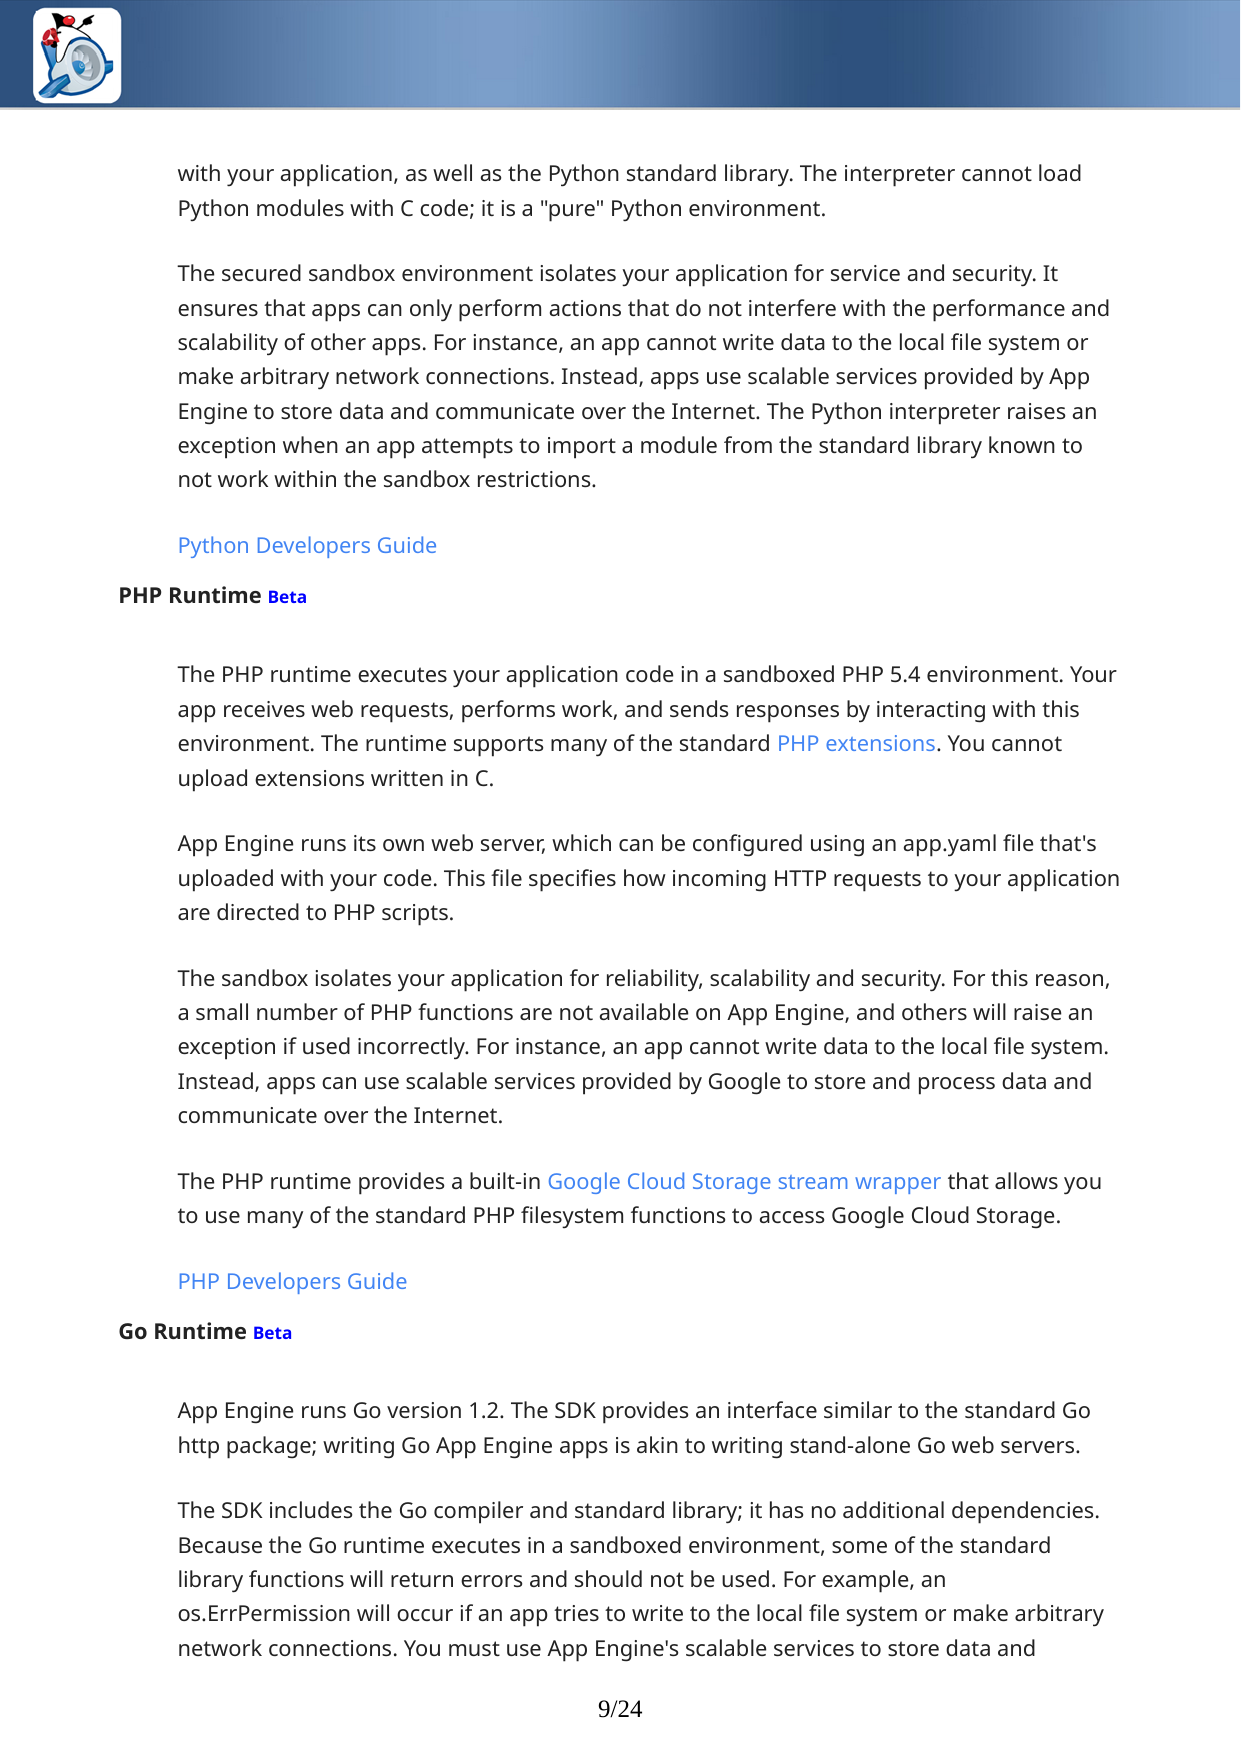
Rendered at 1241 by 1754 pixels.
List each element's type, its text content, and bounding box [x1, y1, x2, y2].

list Python Developers Guide [177, 525, 1122, 560]
list with your application, as well as the Python standard library. The interpreter cannot load Python modules with C code; it is a "pure" Python environment. [177, 153, 1122, 222]
list The PHP runtime executes your application code in a sandboxed PHP 5.4 environment. Your app receives web requests, performs work, and sends responses by interacting with this environment. The runtime supports many of the standard PHP extensions. You cannot upload extensions written in C. [177, 655, 1122, 792]
subtitle Go Runtime Beta [118, 1311, 1122, 1346]
list The SDK includes the Go compiler and standard library; it has no additional dependencies. Because the Go runtime executes in a sandboxed environment, some of the standard library functions will return errors and should not be used. For example, an os.ErrPermission will occur if an app tries to write to the local file system or make arbitrary network connections. You must use App Engine's scalable services to store data and [177, 1491, 1122, 1662]
list The PHP runtime provides a built-in Google Cloud Storage stream wrapper that allows you to use many of the standard PHP filesystem functions to access Google Cloud Storage. [177, 1161, 1122, 1230]
subtitle PHP Runtime Beta [118, 575, 1122, 610]
list The secured sandbox environment isolates your application for service and security. It ensures that apps can only perform actions that do not interfere with the performance and scalability of other apps. For instance, an app cannot write data to the local file system or make arbitrary network connections. Instead, apps use scalable services provided by App Engine to store data and communicate over the Internet. The Python interpreter raises an exception when an app attempts to import a module from the standard library known to not work within the sandbox restrictions. [177, 253, 1122, 494]
list App Engine runs its own web server, which can be configured using an app.yaml file that's uploaded with your code. This file specifies how incoming HTTP requests to your application are directed to PHP scripts. [177, 824, 1122, 927]
picture [0, 0, 1241, 110]
list The sandbox isolates your application for reliability, scalability and security. For this reason, a small number of PHP functions are not available on App Engine, and others will raise an exception if used incorrectly. For instance, an app cannot write data to the local file system. Instead, apps can use scalable services provided by Google to store and process data and communicate over the Internet. [177, 958, 1122, 1130]
list PHP Developers Guide [177, 1261, 1122, 1296]
list App Engine runs Go version 1.2. The SDK provides an interface similar to the standard Go http package; writing Go App Engine apps is akin to writing stand-alone Go web servers. [177, 1391, 1122, 1459]
